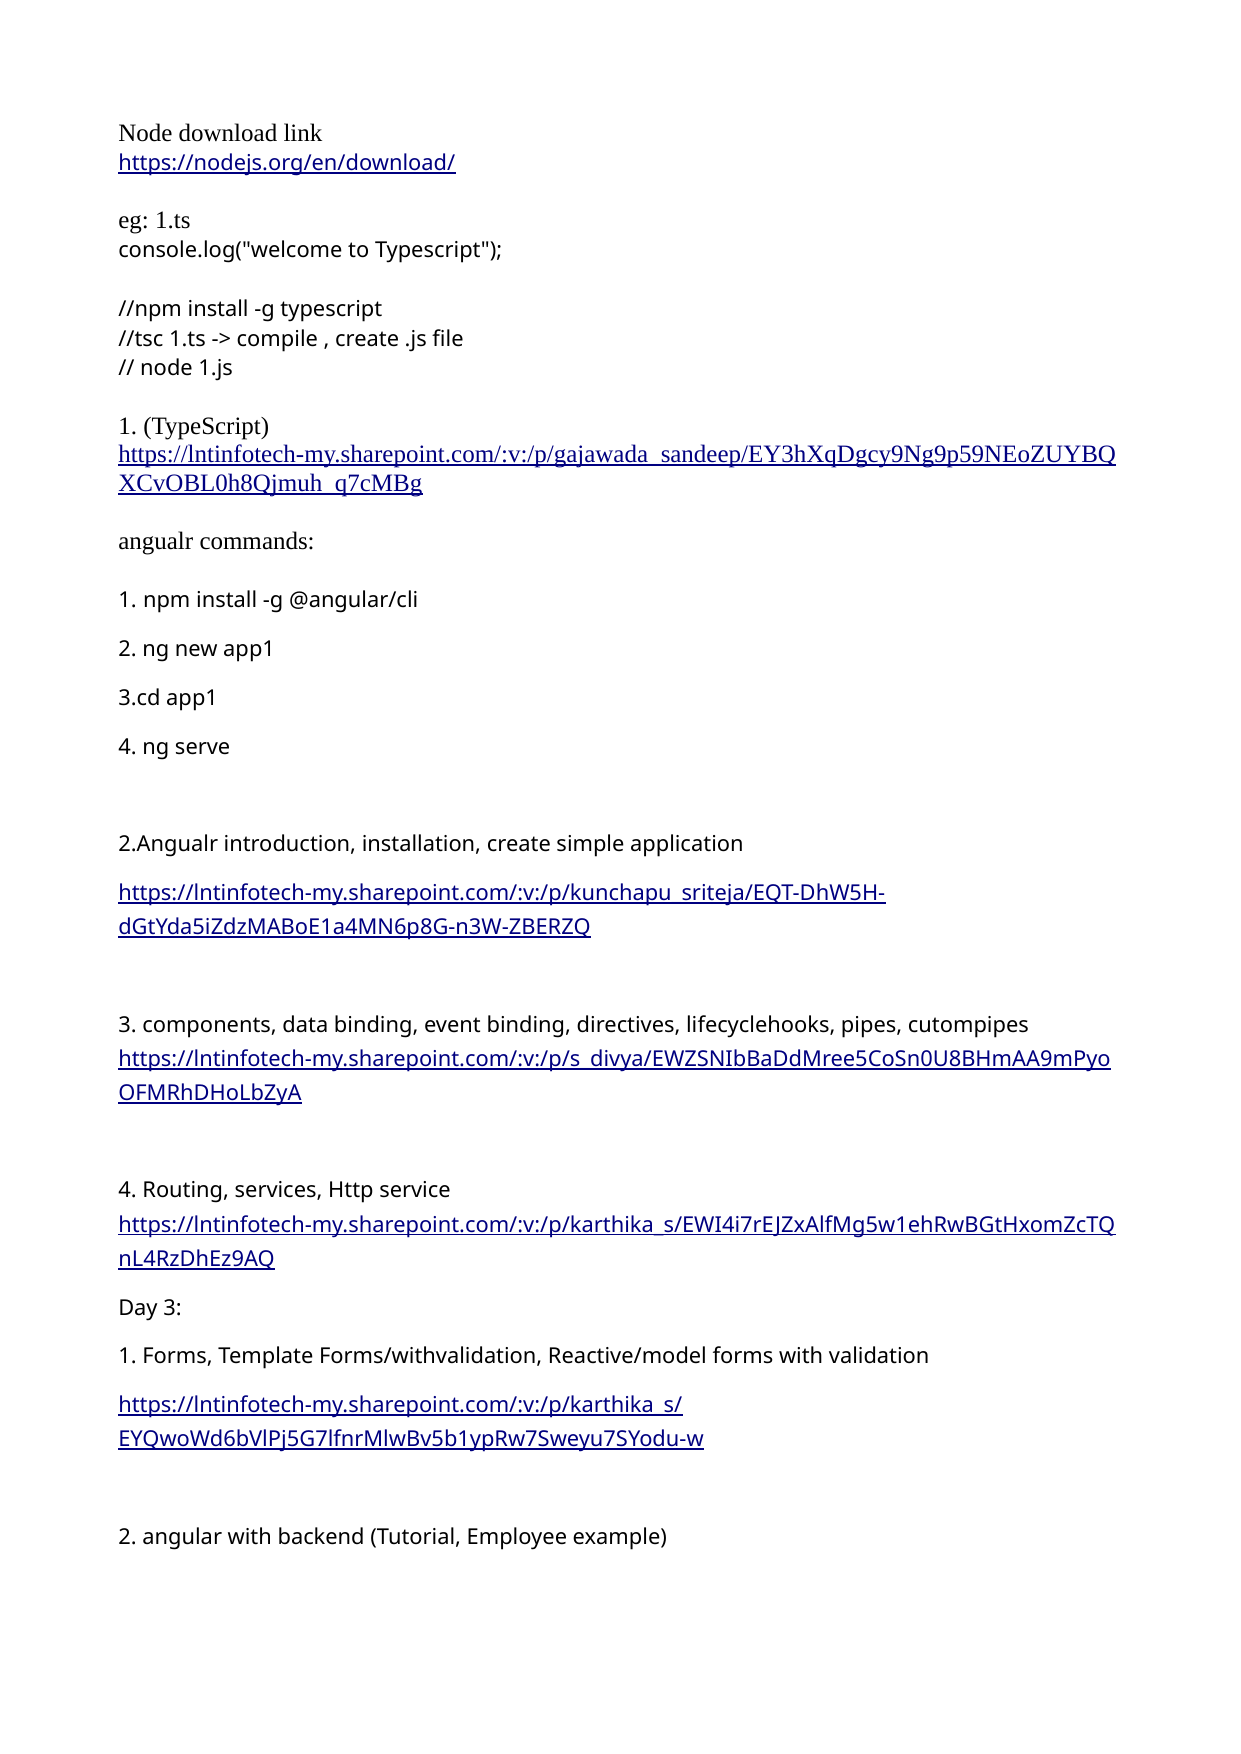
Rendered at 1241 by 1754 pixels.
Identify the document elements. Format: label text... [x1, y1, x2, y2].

text 2. ng new app1 [118, 633, 1122, 663]
text Day 3: [118, 1291, 1122, 1321]
text 1. npm install -g @angular/cli [118, 584, 1122, 614]
text angualr commands: [118, 526, 1122, 554]
text eg: 1.ts [118, 205, 1122, 234]
text https://lntinfotech-my.sharepoint.com/:v:/p/kunchapu_sriteja/EQT-DhW5H-dGtYda5iZdzMABoE1a4MN6p8G-n3W-ZBERZQ [118, 877, 1122, 941]
text 4. ng serve [118, 731, 1122, 760]
text //npm install -g typescript [118, 293, 1122, 322]
text 2.Angualr introduction, installation, create simple application [118, 828, 1122, 858]
text // node 1.js [118, 352, 1122, 382]
text 3.cd app1 [118, 682, 1122, 712]
text //tsc 1.ts -> compile , create .js file [118, 322, 1122, 352]
text console.log("welcome to Typescript"); [118, 234, 1122, 264]
text 1. (TypeScript) https://lntinfotech-my.sharepoint.com/:v:/p/gajawada_sandeep/EY3hXqDgcy9Ng9p59NEoZUYBQXCvOBL0h8Qjmuh_q7cMBg [118, 411, 1122, 497]
text 1. Forms, Template Forms/withvalidation, Reactive/model forms with validation [118, 1340, 1122, 1370]
text https://lntinfotech-my.sharepoint.com/:v:/p/karthika_s/EYQwoWd6bVlPj5G7lfnrMlwBv5b1ypRw7Sweyu7SYodu-w [118, 1389, 1122, 1453]
text Node download link [118, 118, 1122, 147]
text 4. Routing, services, Http service https://lntinfotech-my.sharepoint.com/:v:/p/karthika_s/EWI4i7rEJZxAlfMg5w1ehRwBGtHxomZcTQnL4RzDhEz9AQ [118, 1174, 1122, 1272]
text https://nodejs.org/en/download/ [118, 147, 1122, 177]
text 2. angular with backend (Tutorial, Employee example) [118, 1521, 1122, 1550]
text 3. components, data binding, event binding, directives, lifecyclehooks, pipes, cutompipes https://lntinfotech-my.sharepoint.com/:v:/p/s_divya/EWZSNIbBaDdMree5CoSn0U8BHmAA9mPyoOFMRhDHoLbZyA [118, 1008, 1122, 1107]
